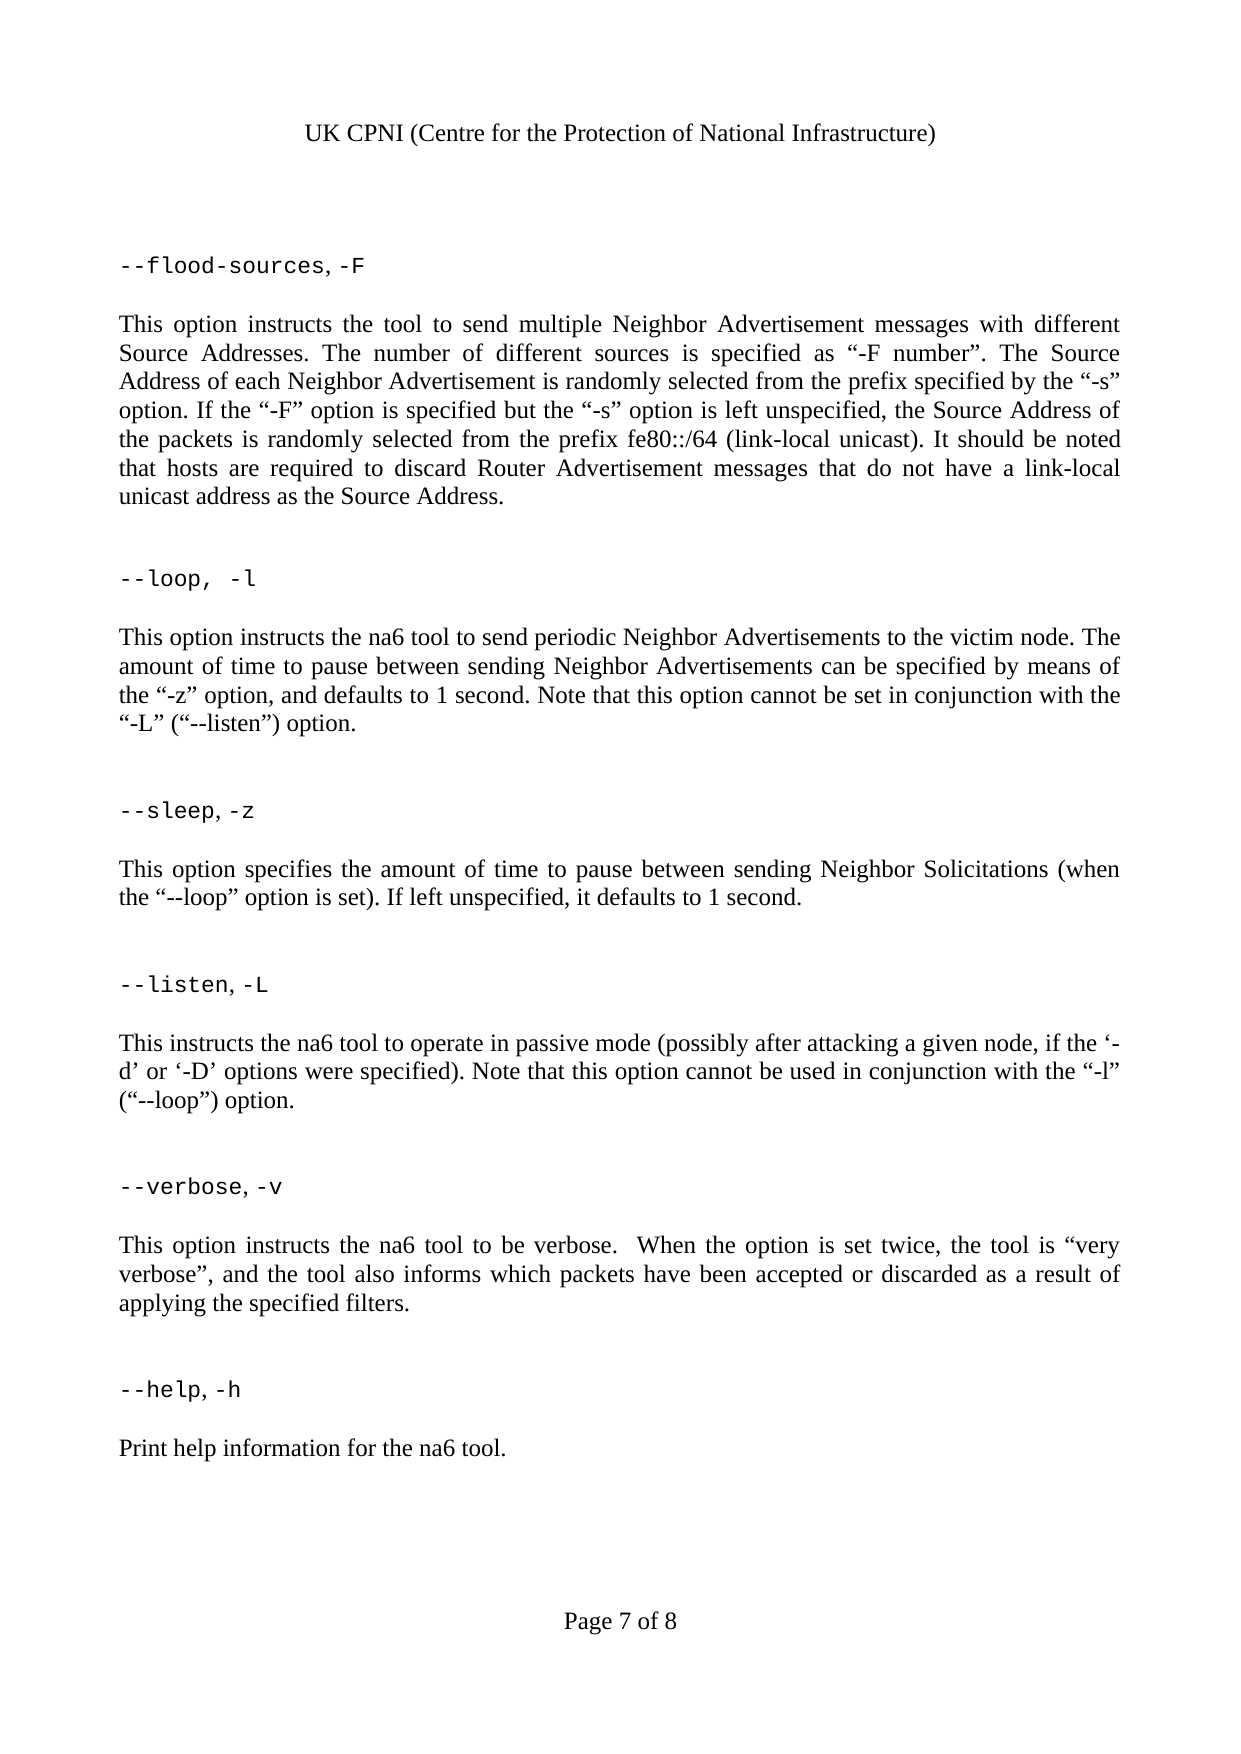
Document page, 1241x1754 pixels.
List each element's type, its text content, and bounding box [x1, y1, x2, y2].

text --loop, -l [118, 568, 1122, 593]
text --help, -h [118, 1374, 1122, 1404]
text This instructs the na6 tool to operate in passive mode (possibly after attacking a given node, if the ‘-d’ or ‘-D’ options were specified). Note that this option cannot be used in conjunction with the “-l” (“--loop”) option. [118, 1028, 1122, 1114]
text --sleep, -z [118, 795, 1122, 825]
text This option instructs the na6 tool to send periodic Neighbor Advertisements to the victim node. The amount of time to pause between sending Neighbor Advertisements can be specified by means of the “-z” option, and defaults to 1 second. Note that this option cannot be set in conjunction with the “-L” (“--listen”) option. [118, 622, 1122, 737]
text --listen, -L [118, 969, 1122, 999]
text This option instructs the tool to send multiple Neighbor Advertisement messages with different Source Addresses. The number of different sources is specified as “-F number”. The Source Address of each Neighbor Advertisement is randomly selected from the prefix specified by the “-s” option. If the “-F” option is specified but the “-s” option is left unspecified, the Source Address of the packets is randomly selected from the prefix fe80::/64 (link-local unicast). It should be noted that hosts are required to discard Router Advertisement messages that do not have a link-local unicast address as the Source Address. [118, 309, 1122, 510]
text --verbose, -v [118, 1171, 1122, 1202]
text This option instructs the na6 tool to be verbose. When the option is set twice, the tool is “very verbose”, and the tool also informs which packets have been accepted or discarded as a result of applying the specified filters. [118, 1230, 1122, 1317]
text Print help information for the na6 tool. [118, 1433, 1122, 1462]
text This option specifies the amount of time to pause between sending Neighbor Solicitations (when the “--loop” option is set). If left unspecified, it defaults to 1 second. [118, 854, 1122, 911]
text --flood-sources, -F [118, 250, 1122, 280]
